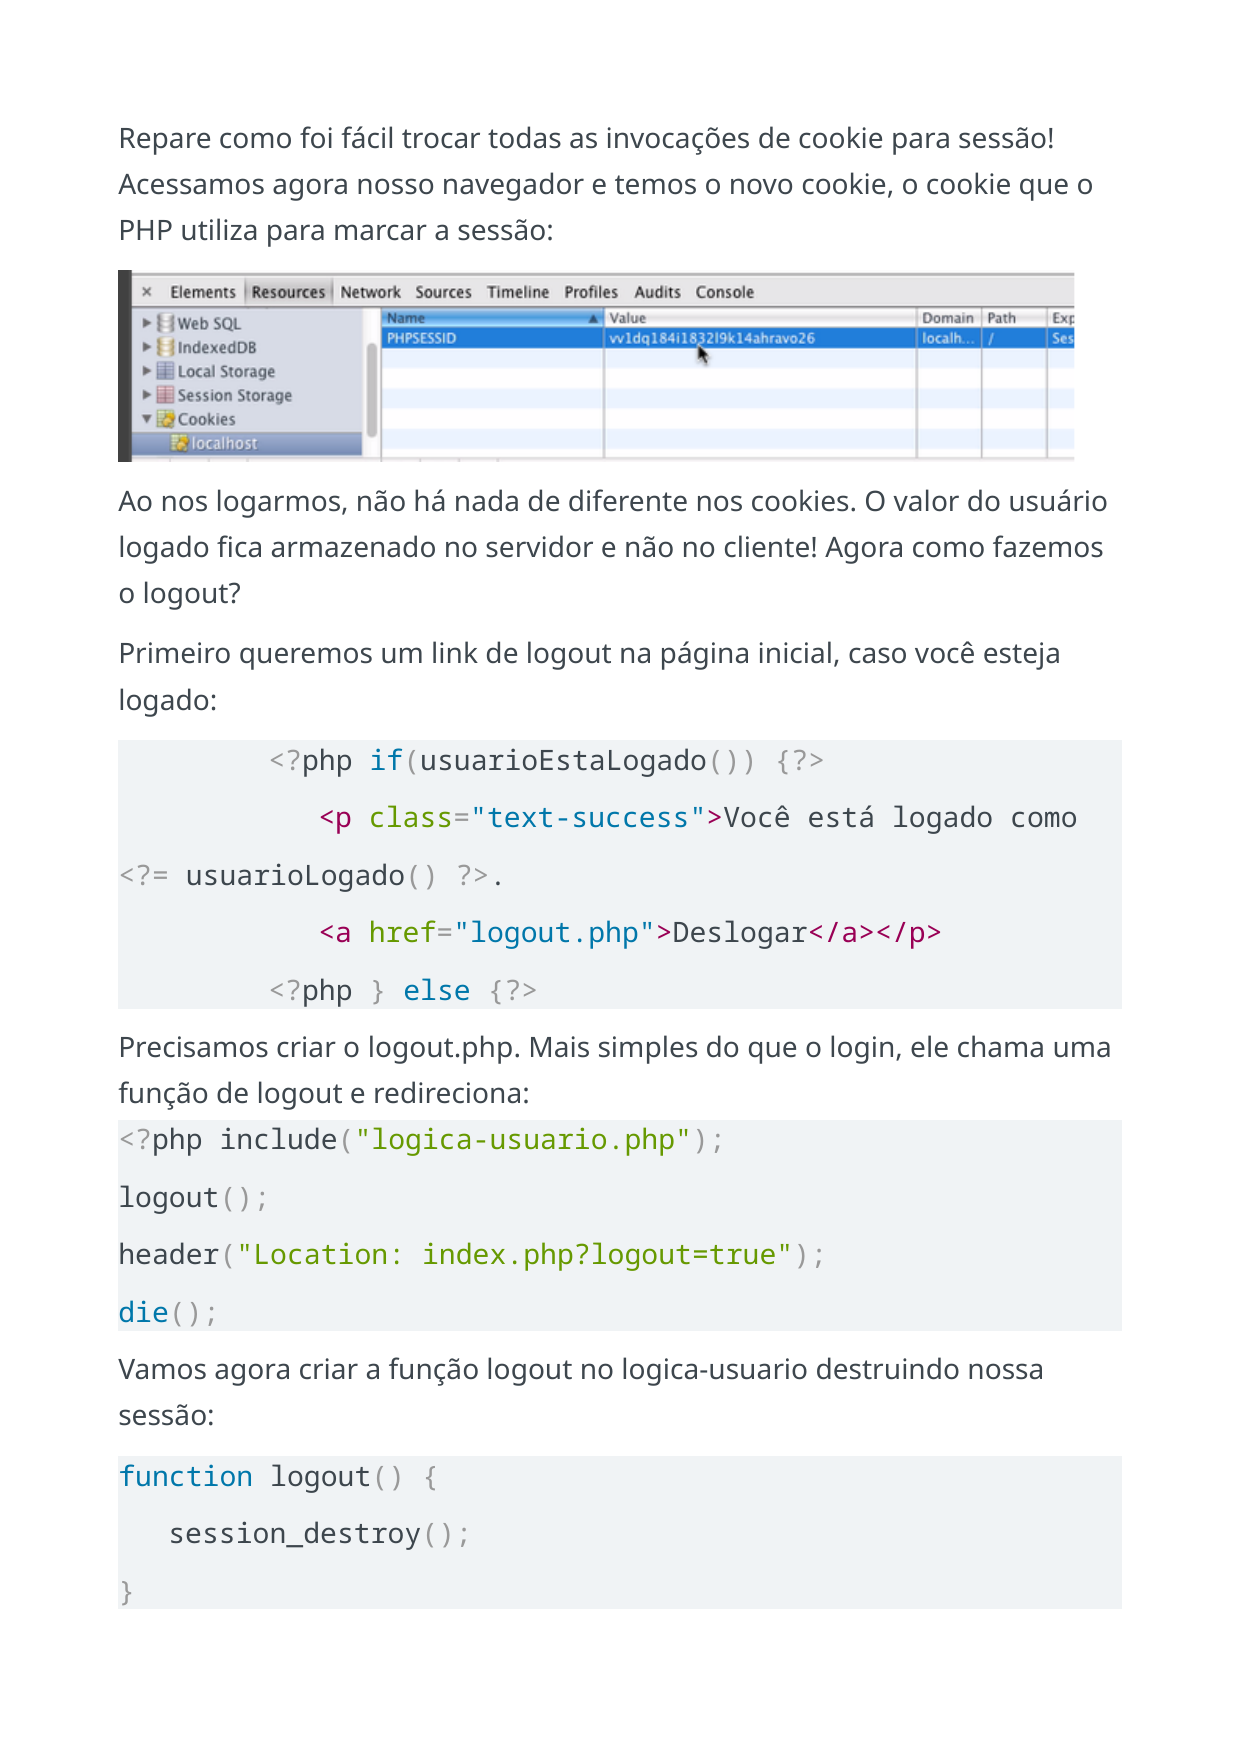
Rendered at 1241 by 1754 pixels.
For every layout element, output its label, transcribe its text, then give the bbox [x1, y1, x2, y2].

text <p class="text-success">Você está logado como <?= usuarioLogado() ?>. [118, 798, 1122, 894]
text die(); [118, 1292, 1122, 1331]
text Repare como foi fácil trocar todas as invocações de cookie para sessão! Acessamos agora nosso navegador e temos o novo cookie, o cookie que o PHP utiliza para marcar a sessão: [118, 118, 1122, 248]
text function logout() { [118, 1456, 1122, 1494]
text <?php if(usuarioEstaLogado()) {?> [118, 740, 1122, 779]
text <?php include("logica-usuario.php"); [118, 1120, 1122, 1158]
text <a href="logout.php">Deslogar</a></p> [118, 913, 1122, 951]
text } [118, 1571, 1122, 1609]
text logout(); [118, 1177, 1122, 1216]
text Precisamos criar o logout.php. Mais simples do que o login, ele chama uma função de logout e redireciona: [118, 1028, 1122, 1112]
text header("Location: index.php?logout=true"); [118, 1235, 1122, 1273]
text Primeiro queremos um link de logout na página inicial, caso você esteja logado: [118, 634, 1122, 718]
picture [118, 270, 1075, 462]
text Vamos agora criar a função logout no logica-usuario destruindo nossa sessão: [118, 1350, 1122, 1434]
text Ao nos logarmos, não há nada de diferente nos cookies. O valor do usuário logado fica armazenado no servidor e não no cliente! Agora como fazemos o logout? [118, 481, 1122, 612]
text <?php } else {?> [118, 970, 1122, 1009]
text session_destroy(); [118, 1514, 1122, 1552]
